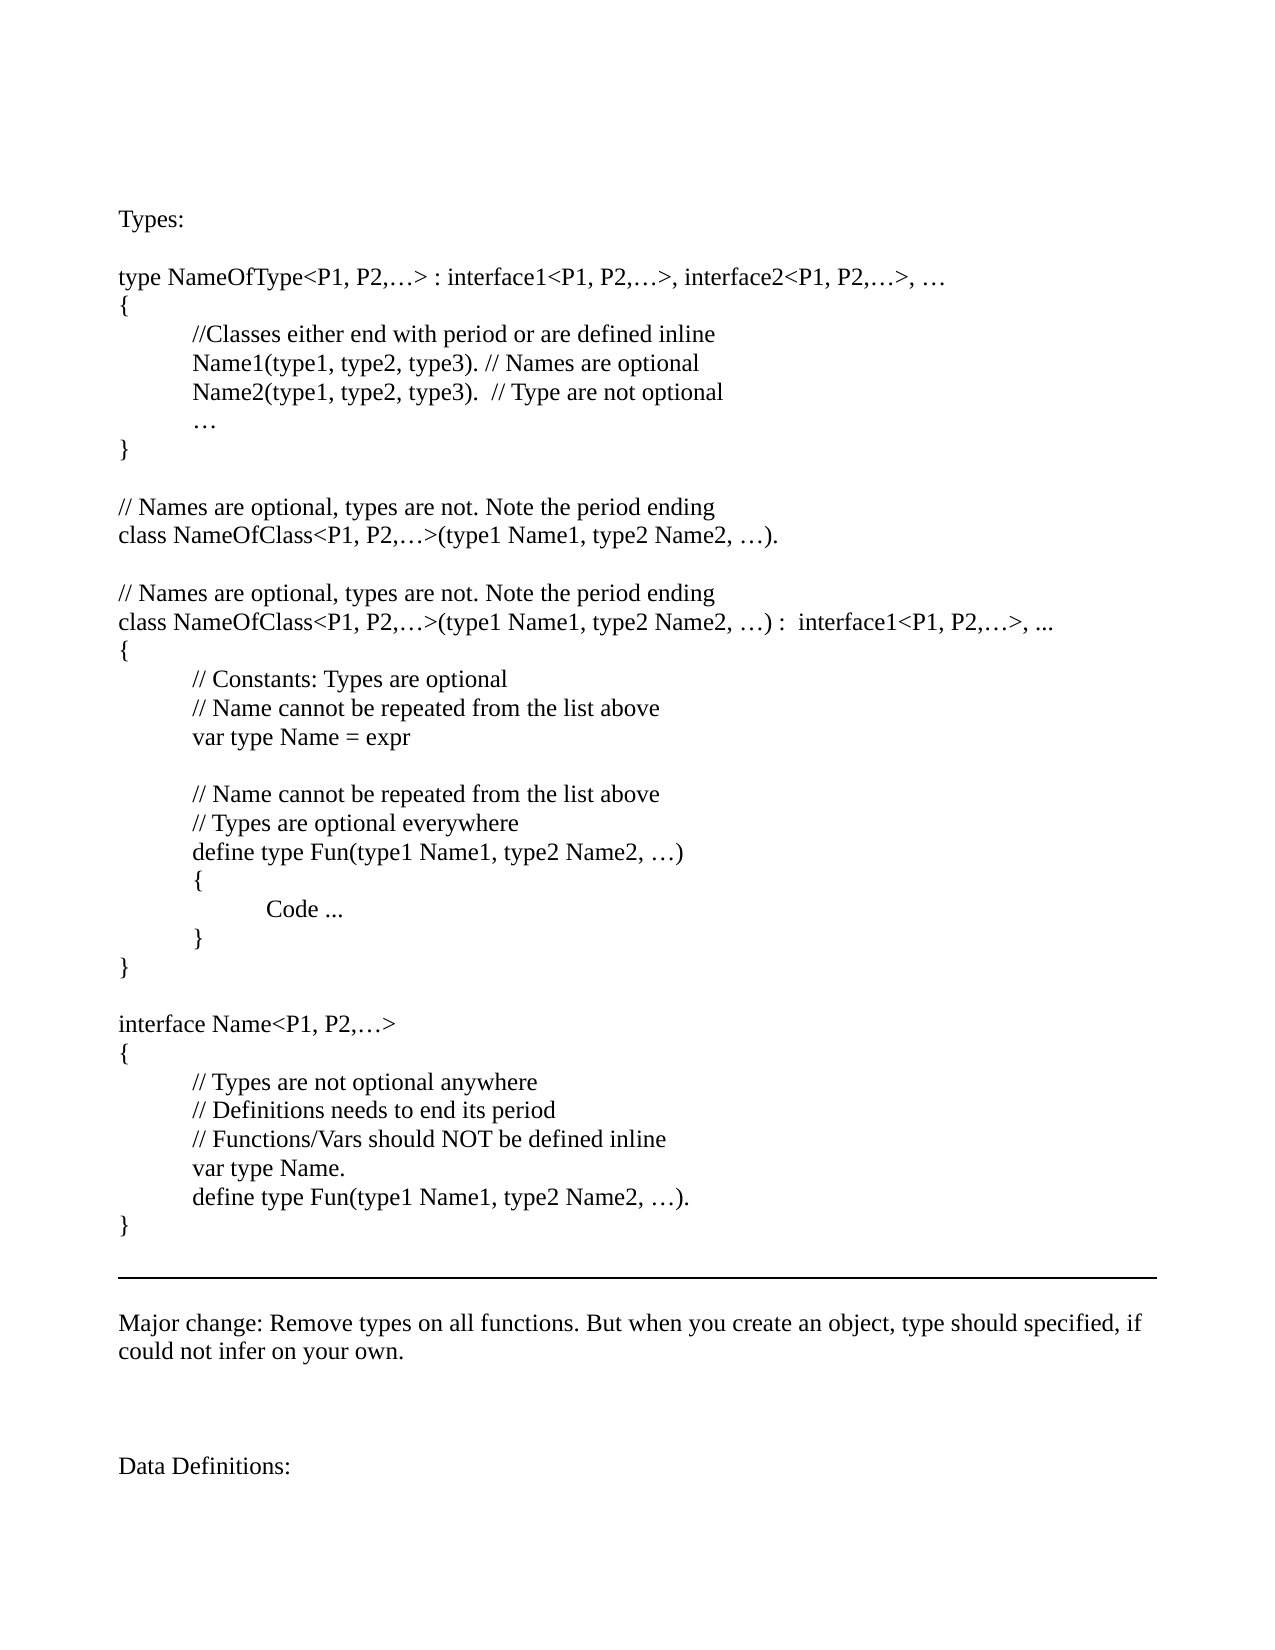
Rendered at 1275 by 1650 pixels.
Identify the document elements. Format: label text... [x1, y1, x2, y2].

text class NameOfClass<P1, P2,…>(type1 Name1, type2 Name2, …) : interface1<P1, P2,…>, ... [118, 607, 1157, 636]
text //Classes either end with period or are defined inline [118, 319, 1157, 348]
text // Name cannot be repeated from the list above [118, 693, 1157, 722]
text type NameOfType<P1, P2,…> : interface1<P1, P2,…>, interface2<P1, P2,…>, … [118, 262, 1157, 291]
text // Name cannot be repeated from the list above [118, 779, 1157, 808]
text interface Name<P1, P2,…> [118, 1009, 1157, 1038]
text class NameOfClass<P1, P2,…>(type1 Name1, type2 Name2, …). [118, 521, 1157, 549]
text { [118, 636, 1157, 664]
text // Definitions needs to end its period [118, 1096, 1157, 1124]
text define type Fun(type1 Name1, type2 Name2, …) [118, 837, 1157, 866]
text // Types are not optional anywhere [118, 1067, 1157, 1096]
text } [118, 952, 1157, 981]
text } [118, 1211, 1157, 1239]
text … [118, 406, 1157, 434]
text // Types are optional everywhere [118, 808, 1157, 837]
text Name1(type1, type2, type3). // Names are optional [118, 348, 1157, 377]
text Name2(type1, type2, type3). // Type are not optional [118, 377, 1157, 406]
text { [118, 866, 1157, 894]
text } [118, 434, 1157, 463]
text // Constants: Types are optional [118, 664, 1157, 693]
text Code ... [118, 894, 1157, 923]
text define type Fun(type1 Name1, type2 Name2, …). [118, 1182, 1157, 1211]
text { [118, 291, 1157, 319]
text // Functions/Vars should NOT be defined inline [118, 1124, 1157, 1153]
text { [118, 1038, 1157, 1067]
text var type Name = expr [118, 722, 1157, 751]
text var type Name. [118, 1153, 1157, 1182]
text Major change: Remove types on all functions. But when you create an object, type should specified, if could not infer on your own. [118, 1308, 1157, 1365]
text // Names are optional, types are not. Note the period ending [118, 492, 1157, 521]
text Types: [118, 204, 1157, 233]
text } [118, 923, 1157, 952]
text // Names are optional, types are not. Note the period ending [118, 578, 1157, 607]
text Data Definitions: [118, 1451, 1157, 1480]
